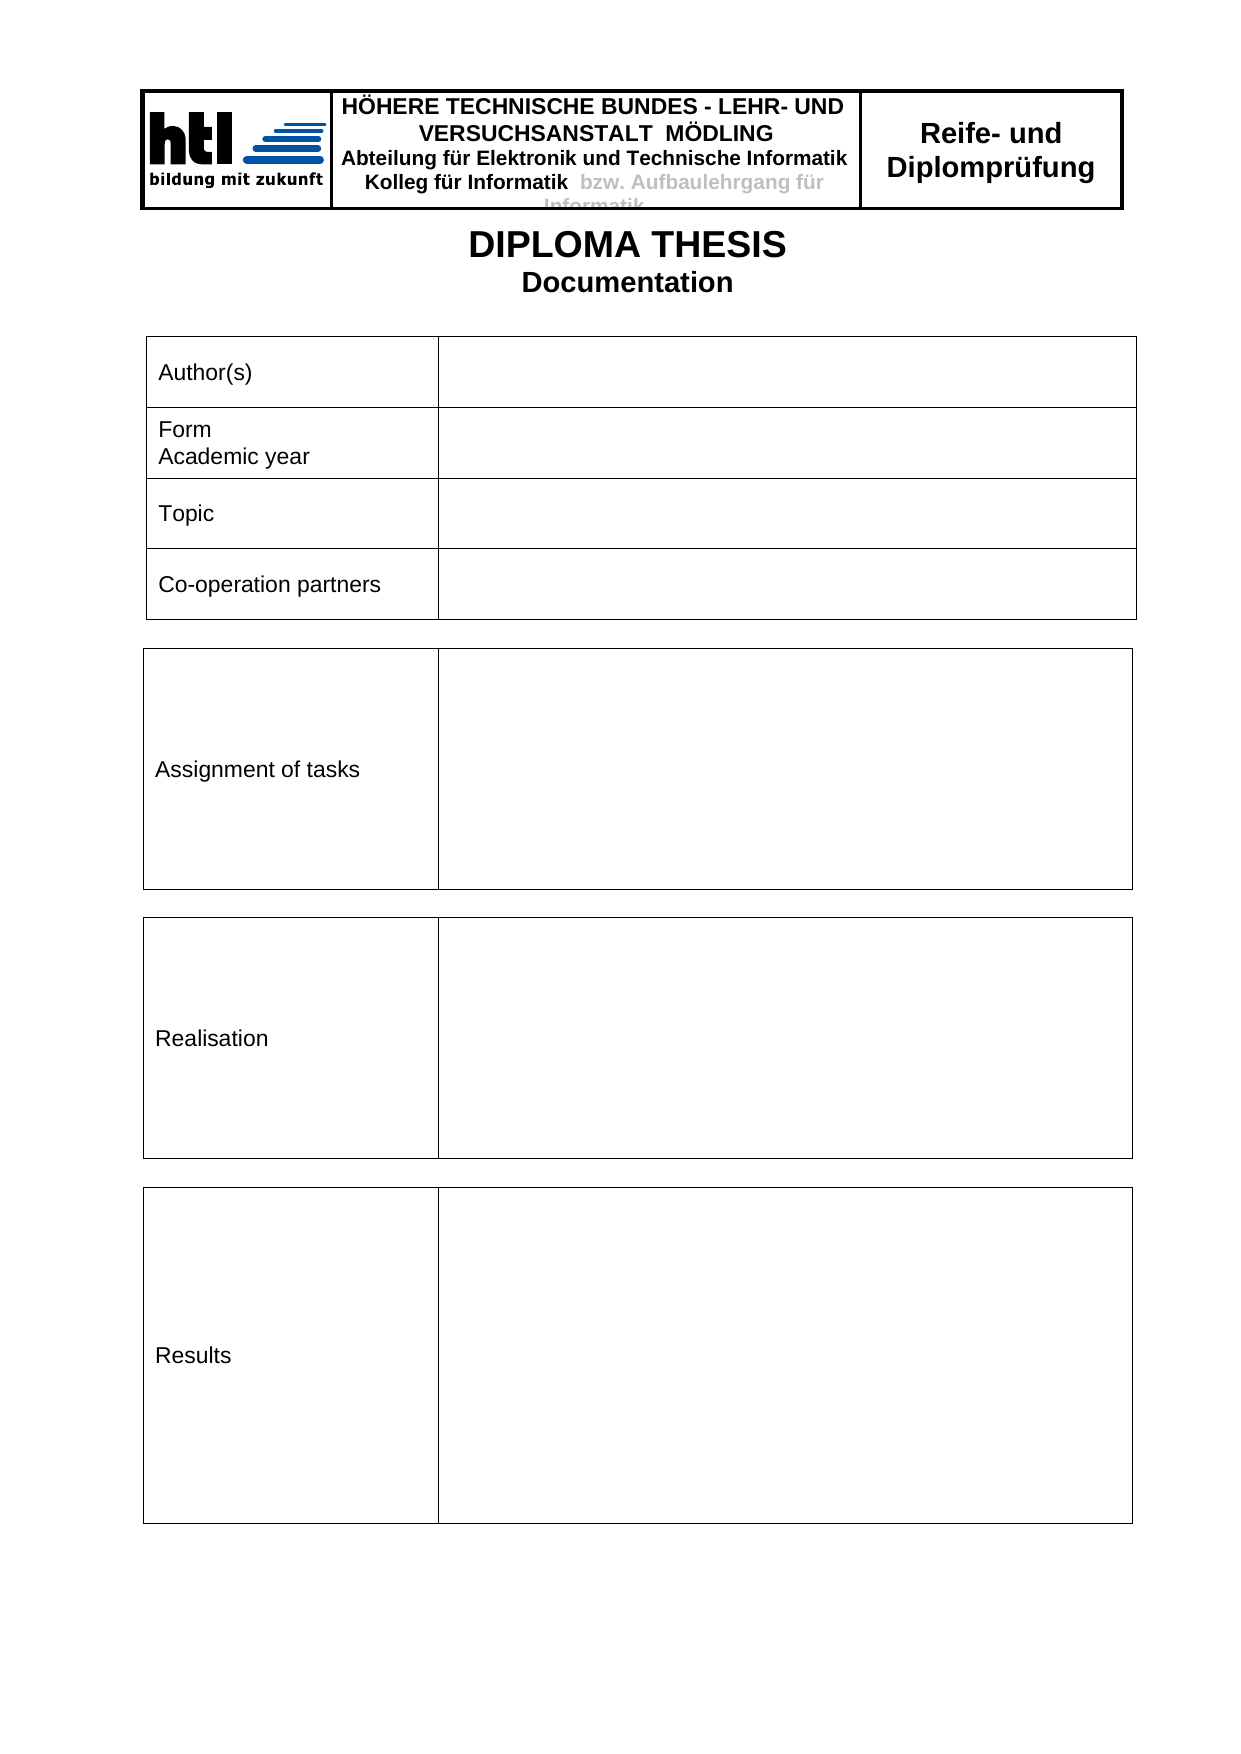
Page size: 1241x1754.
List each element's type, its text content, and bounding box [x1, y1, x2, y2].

table_cell [439, 408, 1136, 477]
table_cell Co-operation partners [147, 549, 438, 619]
table_cell Form Academic year [147, 408, 438, 477]
table_header [439, 918, 1132, 1158]
table_cell [439, 479, 1136, 548]
table_header Realisation [144, 918, 438, 1158]
table_header [439, 1188, 1132, 1523]
text Documentation [133, 265, 1122, 298]
table_cell [439, 549, 1136, 619]
table_header Author(s) [147, 337, 438, 407]
table_header Results [144, 1188, 438, 1523]
table_cell Topic [147, 479, 438, 548]
text DIPLOMA THESIS [133, 222, 1122, 265]
table_header [439, 337, 1136, 407]
table_header Assignment of tasks [144, 649, 438, 888]
table_header [439, 649, 1132, 888]
